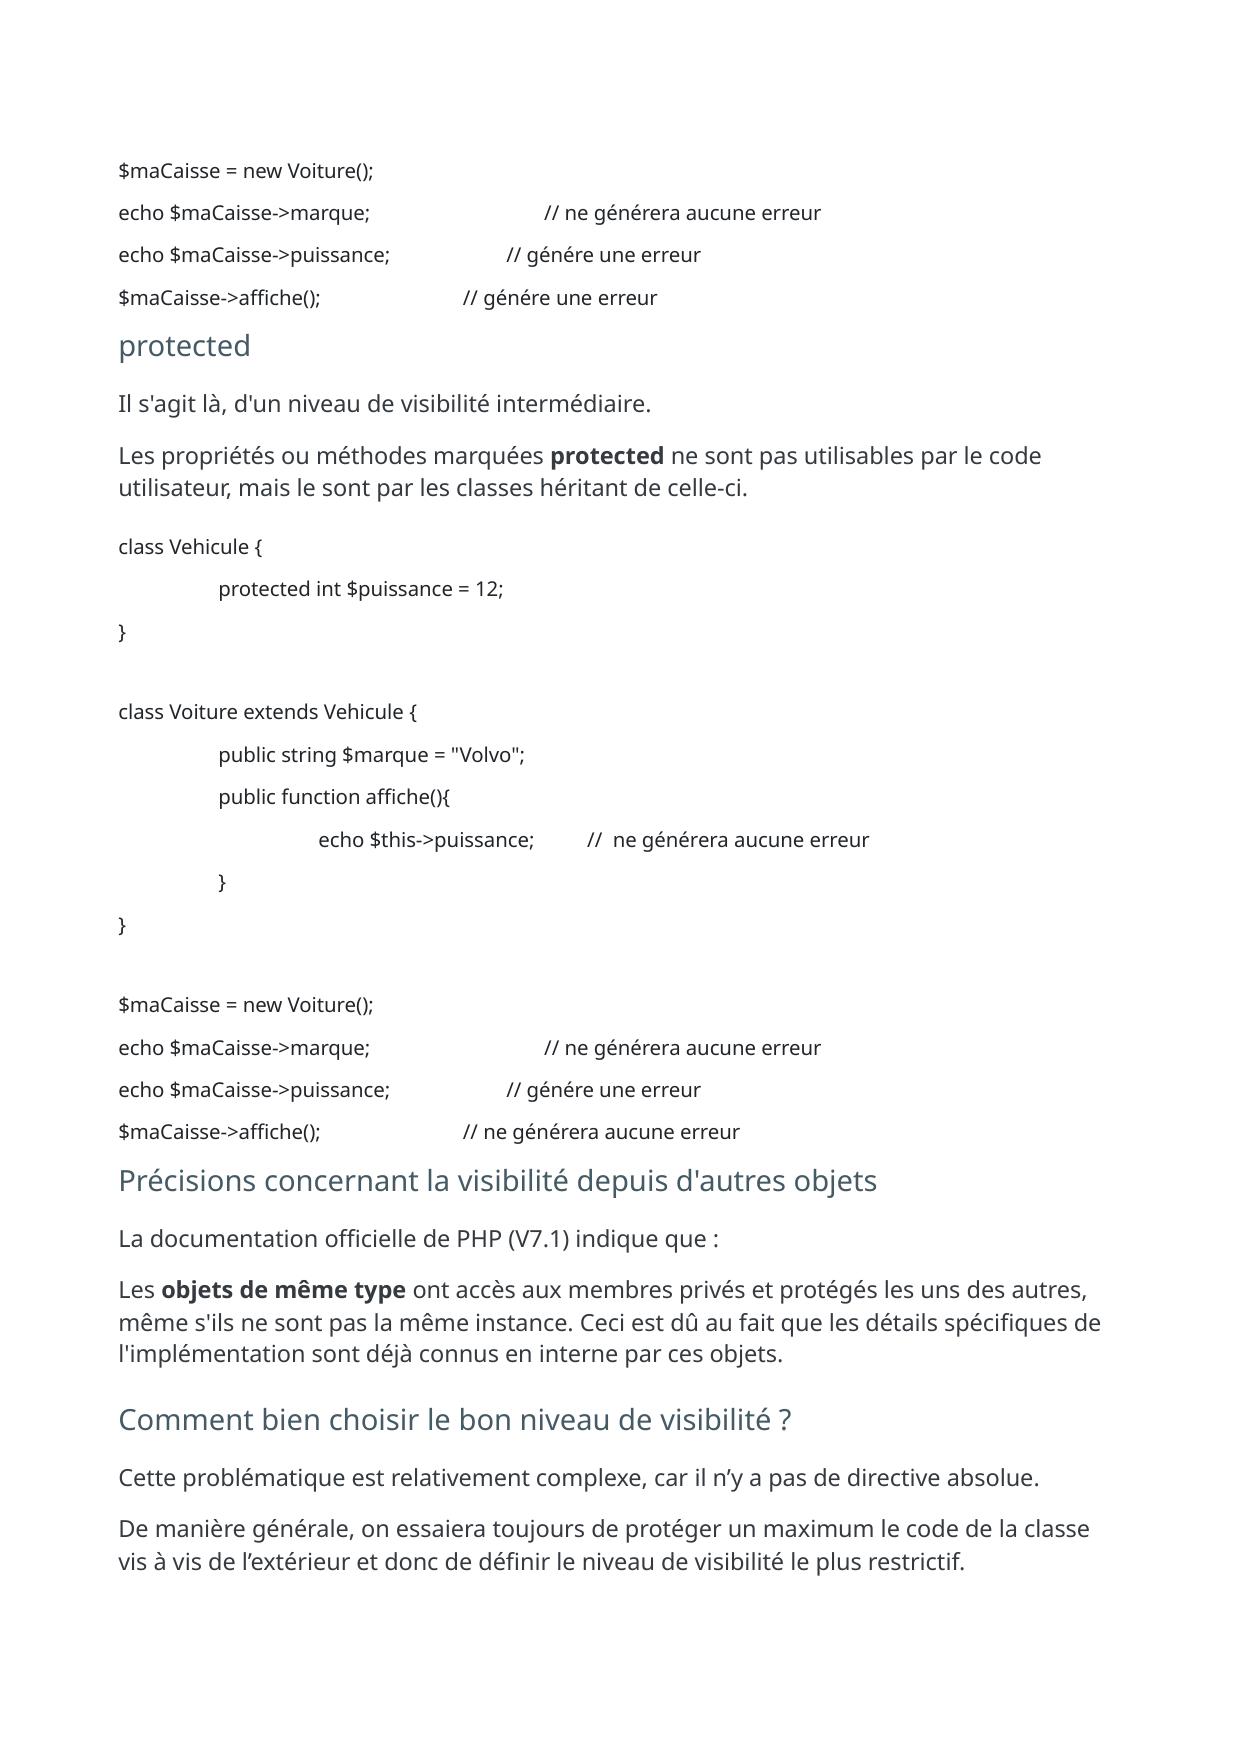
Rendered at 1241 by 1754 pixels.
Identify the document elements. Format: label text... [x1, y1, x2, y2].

text $maCaisse->affiche(); // génére une erreur [118, 283, 1122, 311]
text echo $maCaisse->marque; // ne générera aucune erreur [118, 199, 1122, 226]
text Les objets de même type ont accès aux membres privés et protégés les uns des autres, même s'ils ne sont pas la même instance. Ceci est dû au fait que les détails spécifiques de l'implémentation sont déjà connus en interne par ces objets. [118, 1274, 1122, 1370]
text class Voiture extends Vehicule { [118, 698, 1122, 726]
text Cette problématique est relativement complexe, car il n’y a pas de directive absolue. [118, 1461, 1122, 1493]
text class Vehicule { [118, 532, 1122, 560]
text public string $marque = "Volvo"; [118, 740, 1122, 768]
text echo $maCaisse->puissance; // génére une erreur [118, 241, 1122, 269]
subtitle protected [118, 326, 1122, 365]
text echo $maCaisse->marque; // ne générera aucune erreur [118, 1033, 1122, 1061]
text $maCaisse = new Voiture(); [118, 991, 1122, 1019]
text echo $this->puissance; // ne générera aucune erreur [118, 825, 1122, 853]
text echo $maCaisse->puissance; // génére une erreur [118, 1076, 1122, 1103]
text Les propriétés ou méthodes marquées protected ne sont pas utilisables par le code utilisateur, mais le sont par les classes héritant de celle-ci. [118, 439, 1122, 503]
text } [118, 911, 1122, 938]
text } [118, 868, 1122, 896]
text public function affiche(){ [118, 783, 1122, 811]
text protected int $puissance = 12; [118, 575, 1122, 603]
text $maCaisse->affiche(); // ne générera aucune erreur [118, 1118, 1122, 1146]
text Il s'agit là, d'un niveau de visibilité intermédiaire. [118, 388, 1122, 420]
text $maCaisse = new Voiture(); [118, 156, 1122, 184]
text La documentation officielle de PHP (V7.1) indique que : [118, 1222, 1122, 1254]
subtitle Comment bien choisir le bon niveau de visibilité ? [118, 1399, 1122, 1439]
subtitle Précisions concernant la visibilité depuis d'autres objets [118, 1160, 1122, 1200]
text De manière générale, on essaiera toujours de protéger un maximum le code de la classe vis à vis de l’extérieur et donc de définir le niveau de visibilité le plus restrictif. [118, 1513, 1122, 1577]
text } [118, 617, 1122, 645]
